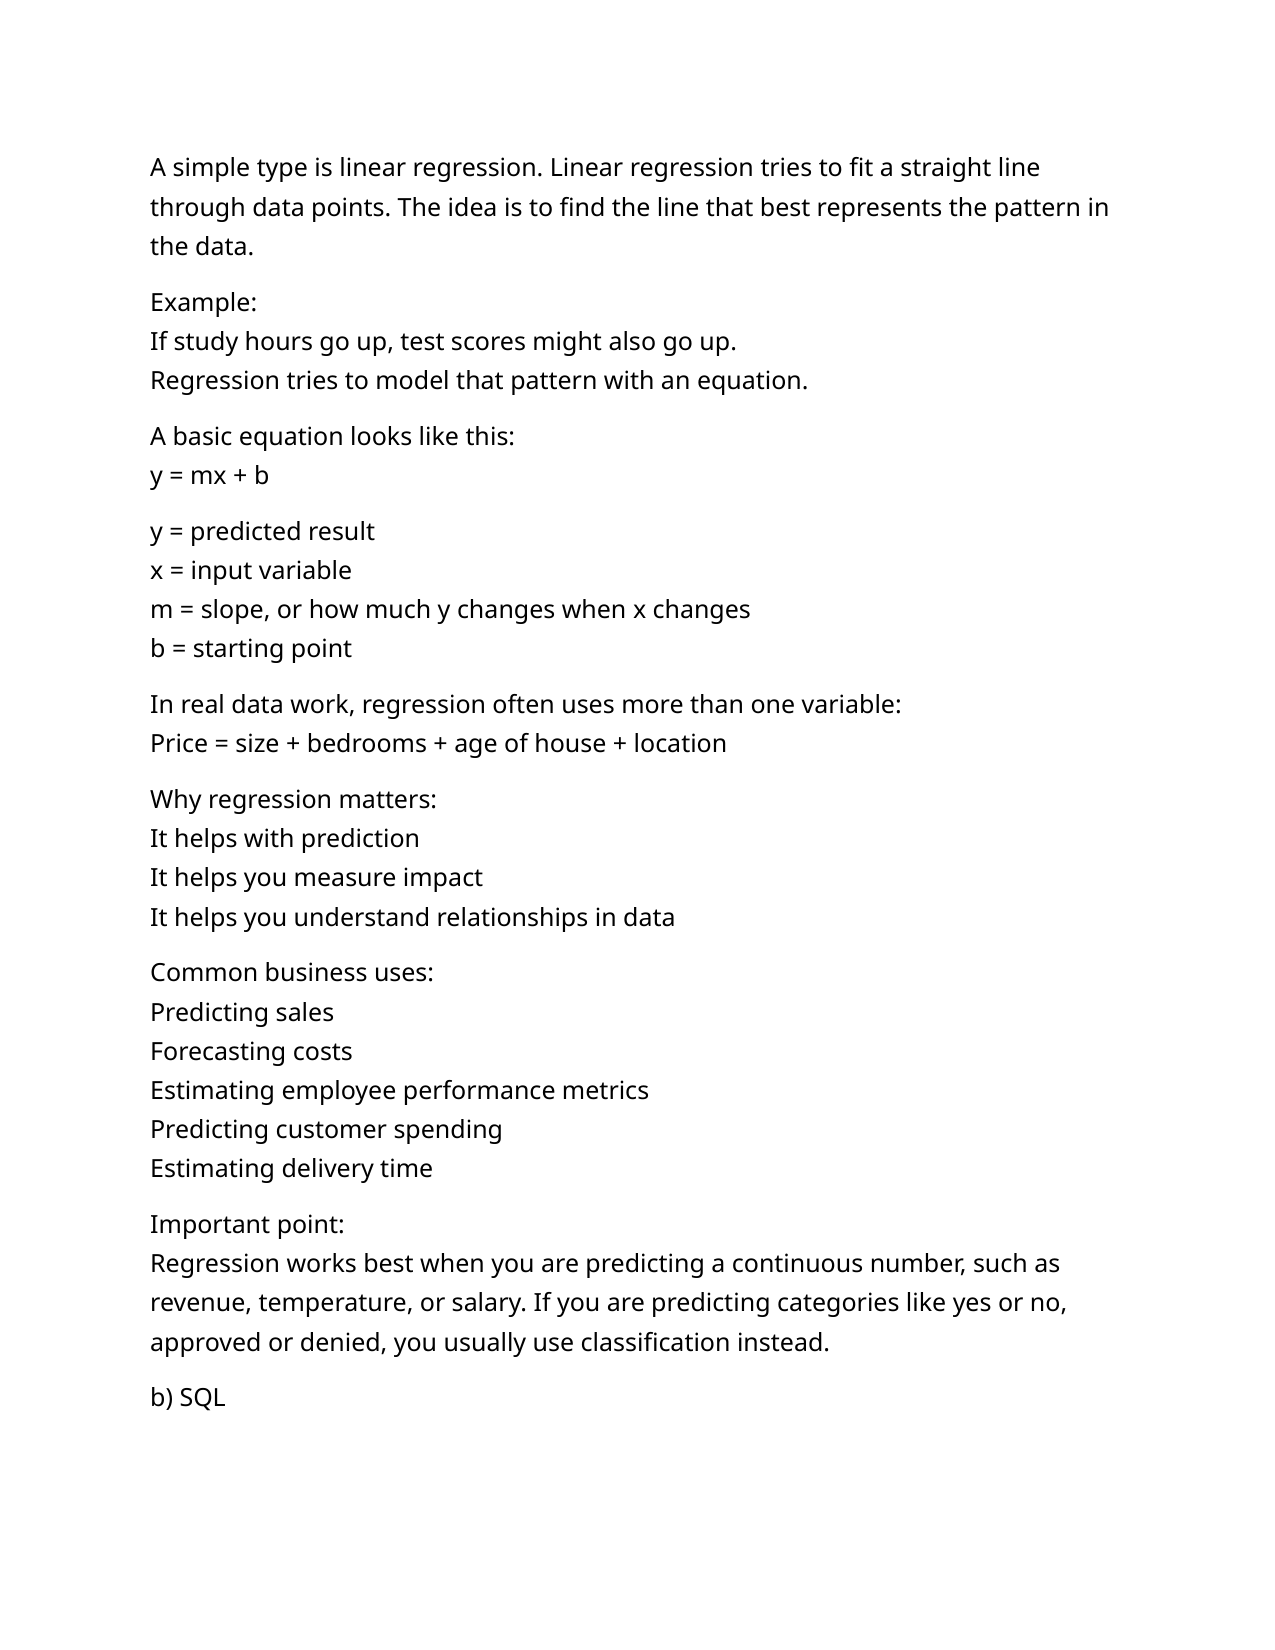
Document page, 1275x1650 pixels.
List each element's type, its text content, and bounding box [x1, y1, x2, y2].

text Important point: Regression works best when you are predicting a continuous number, such as revenue, temperature, or salary. If you are predicting categories like yes or no, approved or denied, you usually use classification instead. [150, 1207, 1125, 1358]
text A basic equation looks like this: y = mx + b [150, 418, 1125, 492]
text b) SQL [150, 1380, 1125, 1414]
text A simple type is linear regression. Linear regression tries to fit a straight line through data points. The idea is to find the line that best represents the pattern in the data. [150, 150, 1125, 262]
text Common business uses: Predicting sales Forecasting costs Estimating employee performance metrics Predicting customer spending Estimating delivery time [150, 955, 1125, 1185]
text y = predicted result x = input variable m = slope, or how much y changes when x changes b = starting point [150, 513, 1125, 665]
text Why regression matters: It helps with prediction It helps you measure impact It helps you understand relationships in data [150, 782, 1125, 933]
text Example: If study hours go up, test scores might also go up. Regression tries to model that pattern with an equation. [150, 284, 1125, 397]
text In real data work, regression often uses more than one variable: Price = size + bedrooms + age of house + location [150, 687, 1125, 760]
